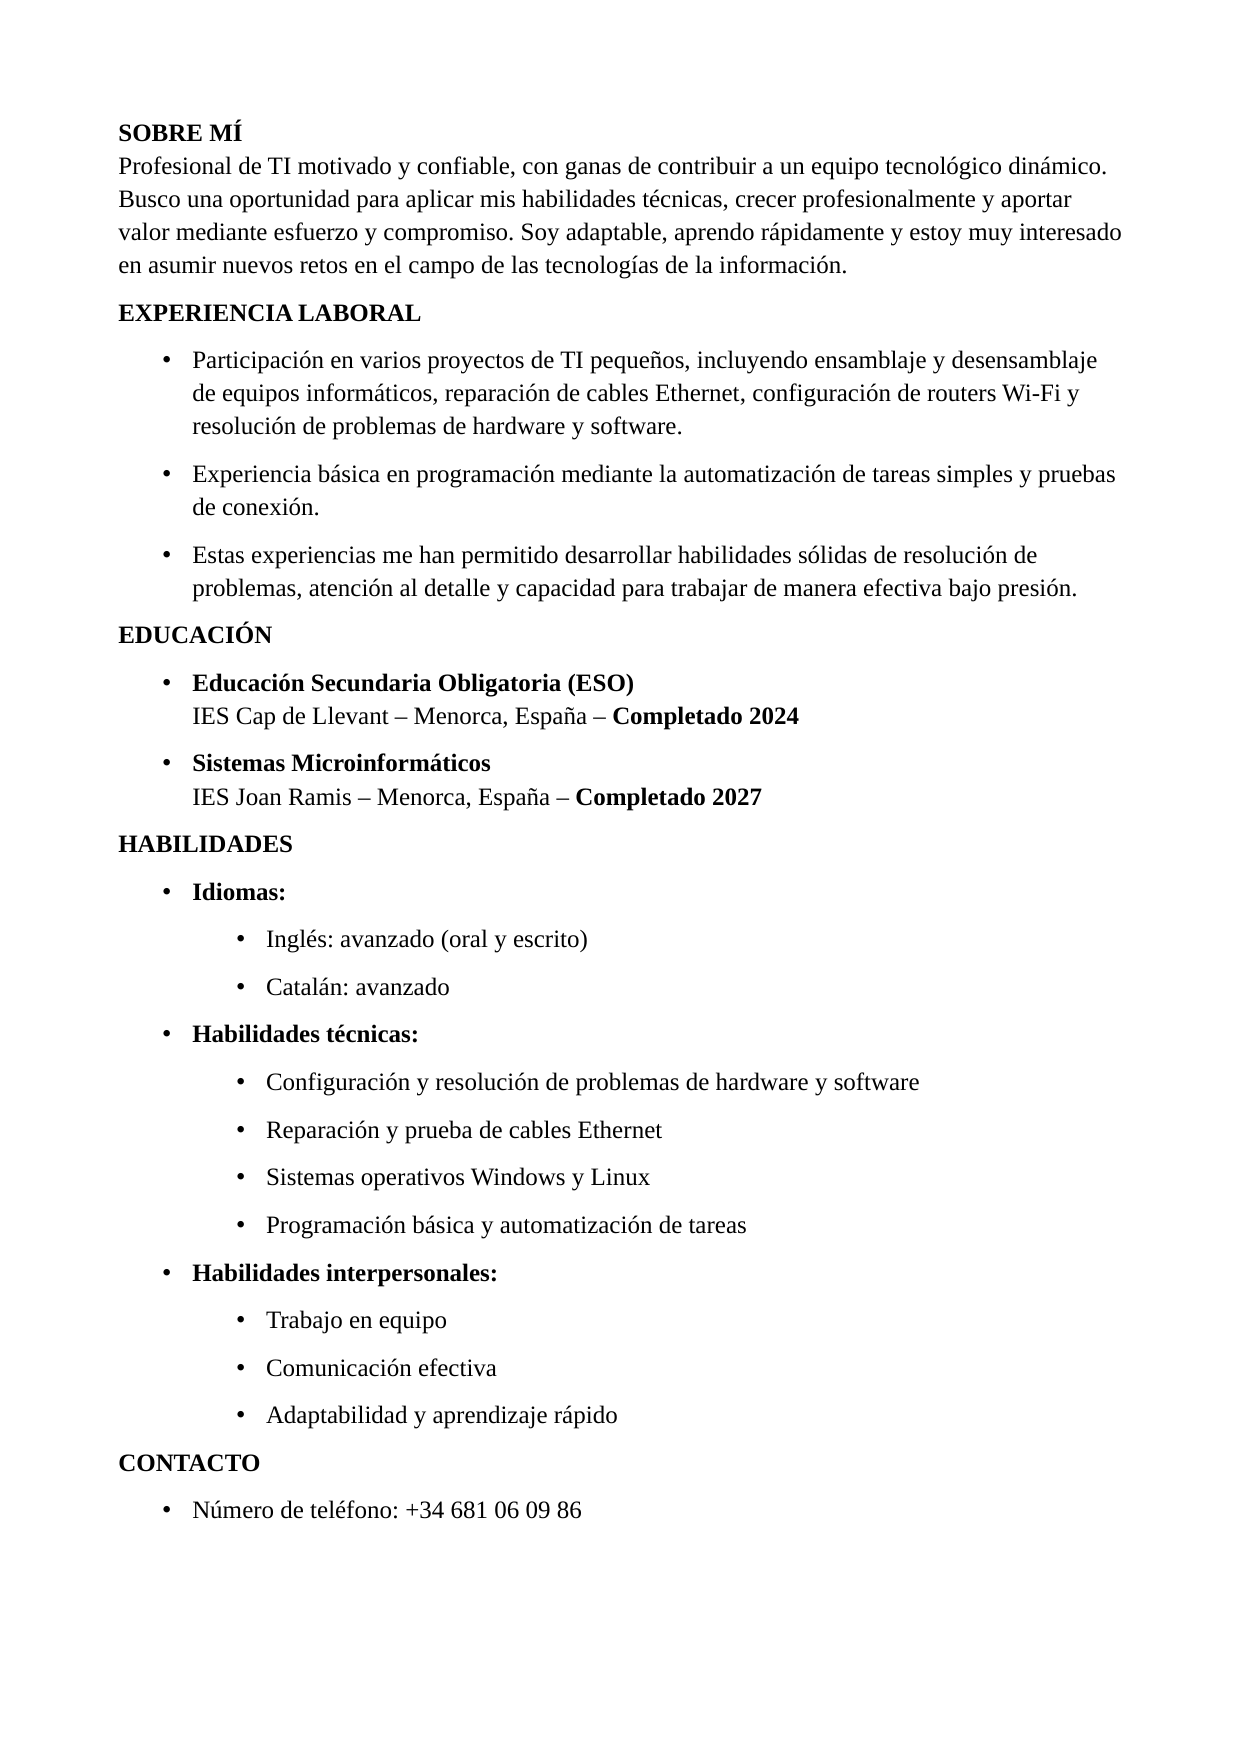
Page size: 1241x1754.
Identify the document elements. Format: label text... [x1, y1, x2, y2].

list Sistemas Microinformáticos IES Joan Ramis – Menorca, España – Completado 2027 [162, 748, 1122, 810]
list Participación en varios proyectos de TI pequeños, incluyendo ensamblaje y desensamblaje de equipos informáticos, reparación de cables Ethernet, configuración de routers Wi-Fi y resolución de problemas de hardware y software. [162, 345, 1122, 440]
list Estas experiencias me han permitido desarrollar habilidades sólidas de resolución de problemas, atención al detalle y capacidad para trabajar de manera efectiva bajo presión. [162, 540, 1122, 601]
list Sistemas operativos Windows y Linux [236, 1162, 1122, 1191]
list Inglés: avanzado (oral y escrito) [236, 924, 1122, 953]
list Catalán: avanzado [236, 972, 1122, 1001]
text EXPERIENCIA LABORAL [118, 298, 1122, 327]
list Educación Secundaria Obligatoria (ESO) IES Cap de Llevant – Menorca, España – Completado 2024 [162, 668, 1122, 730]
list Idiomas: [162, 877, 1122, 906]
list Adaptabilidad y aprendizaje rápido [236, 1400, 1122, 1429]
list Comunicación efectiva [236, 1353, 1122, 1382]
list Reparación y prueba de cables Ethernet [236, 1115, 1122, 1143]
list Habilidades técnicas: [162, 1019, 1122, 1048]
list Programación básica y automatización de tareas [236, 1210, 1122, 1239]
list Habilidades interpersonales: [162, 1258, 1122, 1286]
text SOBRE MÍ Profesional de TI motivado y confiable, con ganas de contribuir a un equipo tecnológico dinámico. Busco una oportunidad para aplicar mis habilidades técnicas, crecer profesionalmente y aportar valor mediante esfuerzo y compromiso. Soy adaptable, aprendo rápidamente y estoy muy interesado en asumir nuevos retos en el campo de las tecnologías de la información. [118, 118, 1122, 279]
list Configuración y resolución de problemas de hardware y software [236, 1067, 1122, 1096]
list Experiencia básica en programación mediante la automatización de tareas simples y pruebas de conexión. [162, 459, 1122, 521]
list Número de teléfono: +34 681 06 09 86 [162, 1496, 1122, 1524]
text EDUCACIÓN [118, 620, 1122, 649]
list Trabajo en equipo [236, 1305, 1122, 1334]
text HABILIDADES [118, 829, 1122, 858]
text CONTACTO [118, 1448, 1122, 1477]
